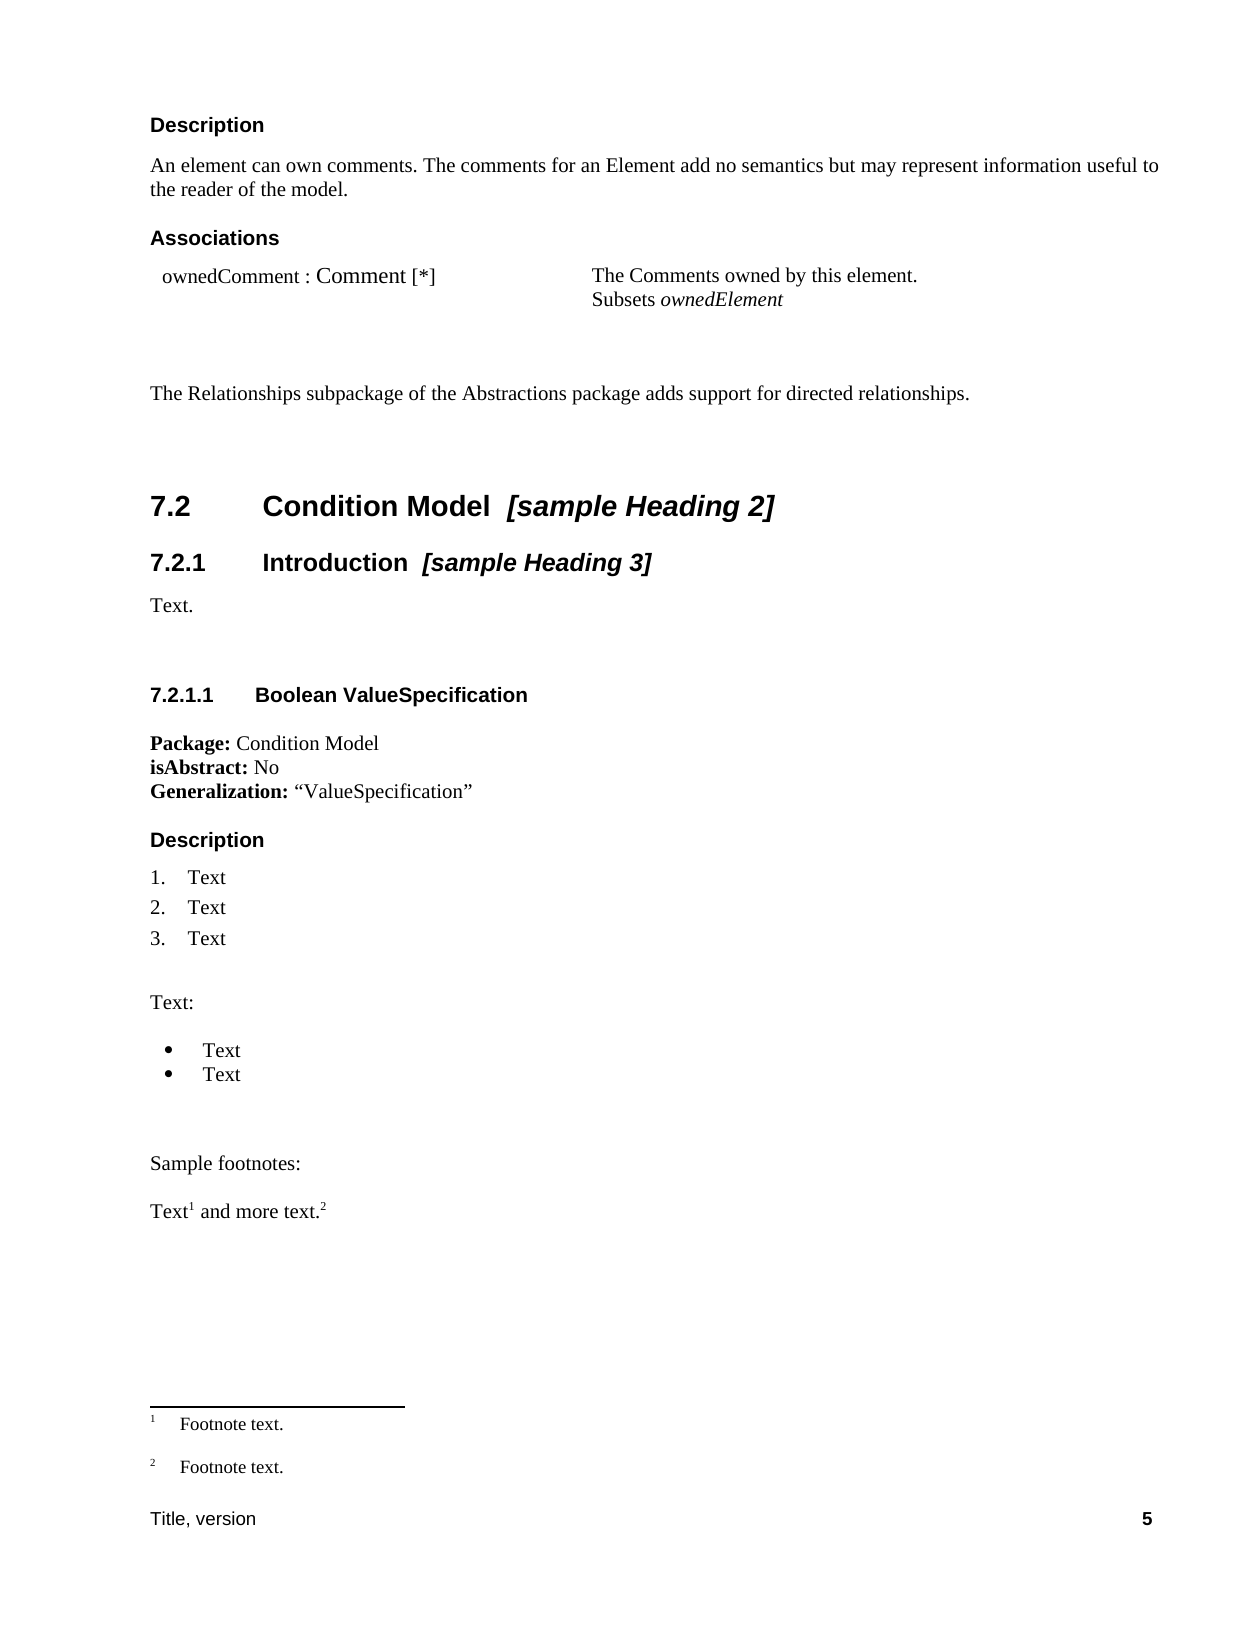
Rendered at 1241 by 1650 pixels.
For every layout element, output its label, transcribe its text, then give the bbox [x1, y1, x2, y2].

text Package: Condition Model [150, 731, 1166, 755]
subtitle Introduction [sample Heading 3] [150, 548, 1166, 577]
text Sample footnotes: [150, 1151, 1166, 1175]
text Footnote text. [150, 1413, 1166, 1456]
text Associations [150, 226, 1166, 250]
list Text [150, 865, 1166, 889]
text Description [150, 112, 1166, 136]
table_header ownedComment : Comment [*] [151, 263, 580, 341]
text The Relationships subpackage of the Abstractions package adds support for directed relationships. [150, 381, 1166, 405]
table_header The Comments owned by this element. Subsets ownedElement [580, 263, 1165, 341]
list Text [150, 895, 1166, 919]
list Text [150, 925, 1166, 949]
text Footnote text. [150, 1456, 1166, 1477]
text An element can own comments. The comments for an Element add no semantics but may represent information useful to the reader of the model. [150, 153, 1166, 201]
text Text. [150, 593, 1166, 617]
text Generalization: “ValueSpecification” [150, 779, 1166, 803]
list Text [165, 1062, 1152, 1086]
text Text: [150, 990, 1166, 1038]
text Description [150, 828, 1166, 852]
subtitle Condition Model [sample Heading 2] [150, 489, 1166, 523]
subtitle Boolean ValueSpecification [150, 683, 1166, 707]
text isAbstract: No [150, 755, 1166, 779]
list Text [165, 1038, 1152, 1062]
text Text and more text. [150, 1199, 1166, 1223]
